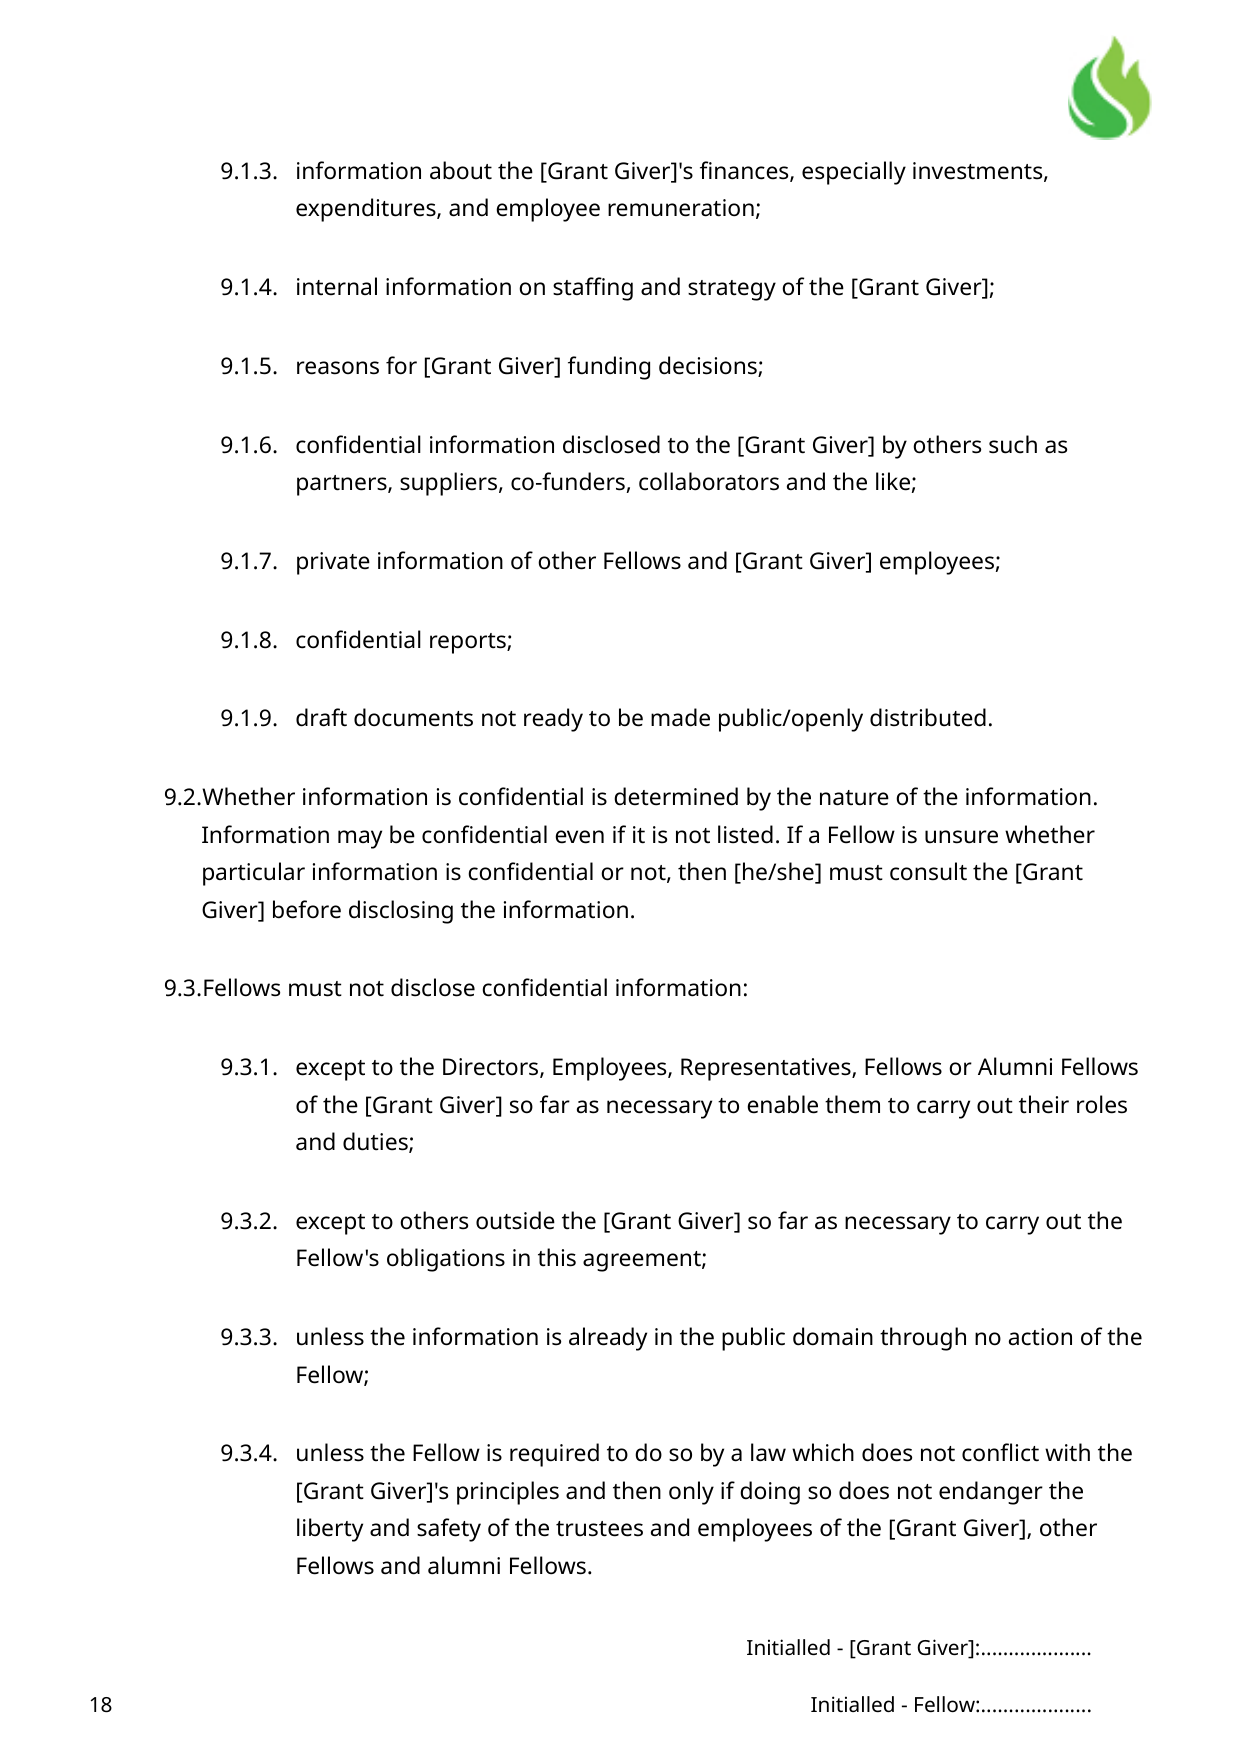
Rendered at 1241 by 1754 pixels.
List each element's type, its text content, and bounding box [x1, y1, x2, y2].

subtitle except to others outside the [Grant Giver] so far as necessary to carry out the Fellow's obligations in this agreement; [220, 1205, 1152, 1273]
subtitle private information of other Fellows and [Grant Giver] employees; [220, 545, 1152, 576]
subtitle internal information on staffing and strategy of the [Grant Giver]; [220, 271, 1152, 302]
subtitle reasons for [Grant Giver] funding decisions; [220, 350, 1152, 381]
subtitle information about the [Grant Giver]'s finances, especially investments, expenditures, and employee remuneration; [220, 155, 1152, 223]
subtitle Whether information is confidential is determined by the nature of the information. Information may be confidential even if it is not listed. If a Fellow is unsure whether particular information is confidential or not, then [he/she] must consult the [Grant Giver] before disclosing the information. [163, 781, 1152, 925]
subtitle unless the Fellow is required to do so by a law which does not conflict with the [Grant Giver]'s principles and then only if doing so does not endanger the liberty and safety of the trustees and employees of the [Grant Giver], other Fellows and alumni Fellows. [220, 1437, 1152, 1581]
subtitle except to the Directors, Employees, Representatives, Fellows or Alumni Fellows of the [Grant Giver] so far as necessary to enable them to carry out their roles and duties; [220, 1051, 1152, 1157]
subtitle draft documents not ready to be made public/openly distributed. [220, 702, 1152, 733]
subtitle Fellows must not disclose confidential information: [163, 972, 1152, 1003]
subtitle confidential information disclosed to the [Grant Giver] by others such as partners, suppliers, co-funders, collaborators and the like; [220, 428, 1152, 497]
subtitle confidential reports; [220, 623, 1152, 655]
picture [1089, 35, 1152, 114]
subtitle unless the information is already in the public domain through no action of the Fellow; [220, 1321, 1152, 1390]
